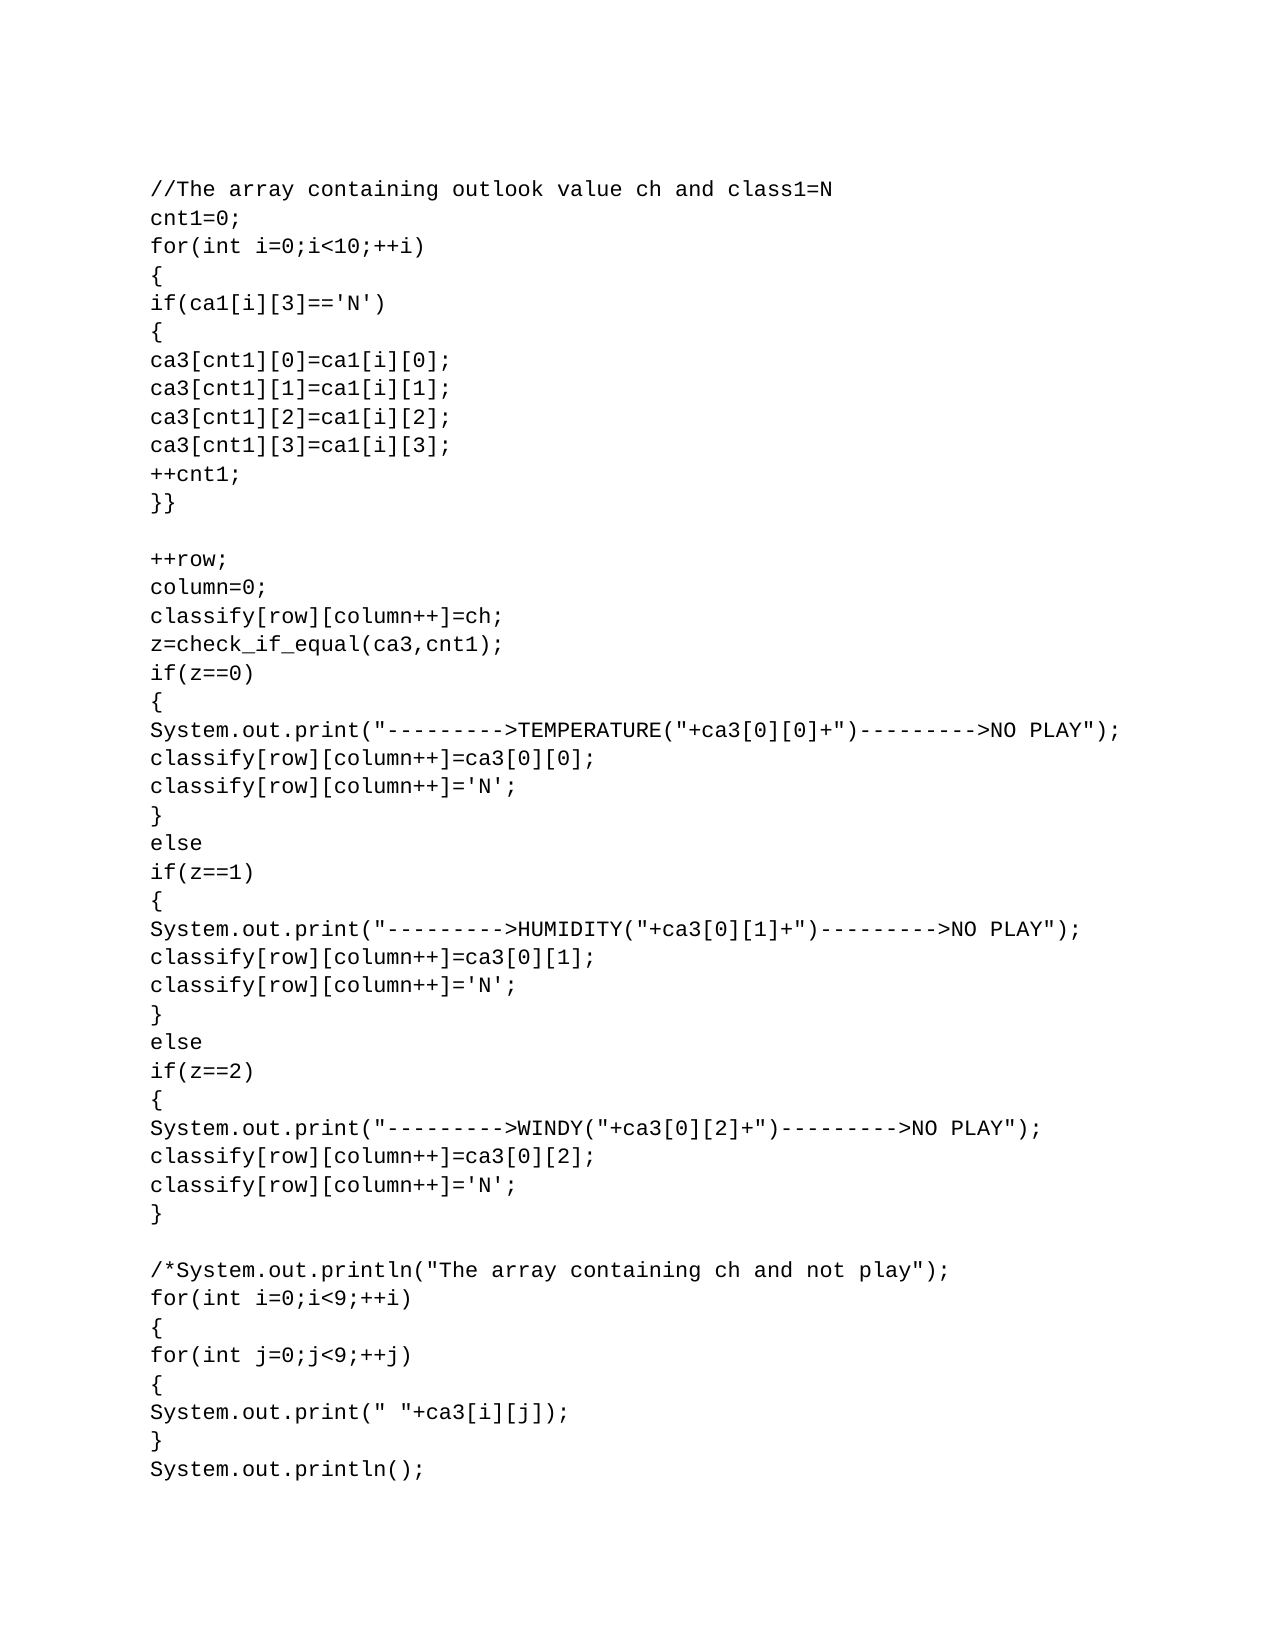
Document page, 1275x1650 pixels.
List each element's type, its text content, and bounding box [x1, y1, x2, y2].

text } [150, 1003, 1125, 1028]
text System.out.print("--------->HUMIDITY("+ca3[0][1]+")--------->NO PLAY"); [150, 918, 1125, 943]
text { [150, 264, 1125, 288]
text }} [150, 491, 1125, 516]
text System.out.print("--------->WINDY("+ca3[0][2]+")--------->NO PLAY"); [150, 1117, 1125, 1142]
text classify[row][column++]=ch; [150, 605, 1125, 630]
text ca3[cnt1][1]=ca1[i][1]; [150, 377, 1125, 402]
text System.out.print(" "+ca3[i][j]); [150, 1401, 1125, 1426]
text classify[row][column++]='N'; [150, 975, 1125, 999]
text for(int j=0;j<9;++j) [150, 1344, 1125, 1369]
text ca3[cnt1][3]=ca1[i][3]; [150, 434, 1125, 459]
text { [150, 1373, 1125, 1398]
text { [150, 889, 1125, 914]
text /*System.out.println("The array containing ch and not play"); [150, 1259, 1125, 1284]
text System.out.print("--------->TEMPERATURE("+ca3[0][0]+")--------->NO PLAY"); [150, 719, 1125, 743]
text if(z==1) [150, 861, 1125, 886]
text classify[row][column++]='N'; [150, 1174, 1125, 1198]
text ca3[cnt1][2]=ca1[i][2]; [150, 406, 1125, 431]
text else [150, 1032, 1125, 1056]
text classify[row][column++]='N'; [150, 776, 1125, 800]
text { [150, 1088, 1125, 1113]
text for(int i=0;i<10;++i) [150, 235, 1125, 260]
text { [150, 1316, 1125, 1341]
text { [150, 690, 1125, 715]
text if(z==0) [150, 662, 1125, 687]
text else [150, 832, 1125, 857]
text ++row; [150, 548, 1125, 573]
text //The array containing outlook value ch and class1=N [150, 178, 1125, 203]
text z=check_if_equal(ca3,cnt1); [150, 633, 1125, 658]
text if(ca1[i][3]=='N') [150, 292, 1125, 317]
text } [150, 1430, 1125, 1454]
text } [150, 804, 1125, 829]
text column=0; [150, 577, 1125, 601]
text if(z==2) [150, 1060, 1125, 1085]
text } [150, 1202, 1125, 1227]
text System.out.println(); [150, 1458, 1125, 1483]
text cnt1=0; [150, 207, 1125, 232]
text for(int i=0;i<9;++i) [150, 1287, 1125, 1312]
text classify[row][column++]=ca3[0][1]; [150, 946, 1125, 971]
text ++cnt1; [150, 463, 1125, 488]
text classify[row][column++]=ca3[0][0]; [150, 747, 1125, 772]
text ca3[cnt1][0]=ca1[i][0]; [150, 349, 1125, 374]
text classify[row][column++]=ca3[0][2]; [150, 1145, 1125, 1170]
text { [150, 321, 1125, 345]
